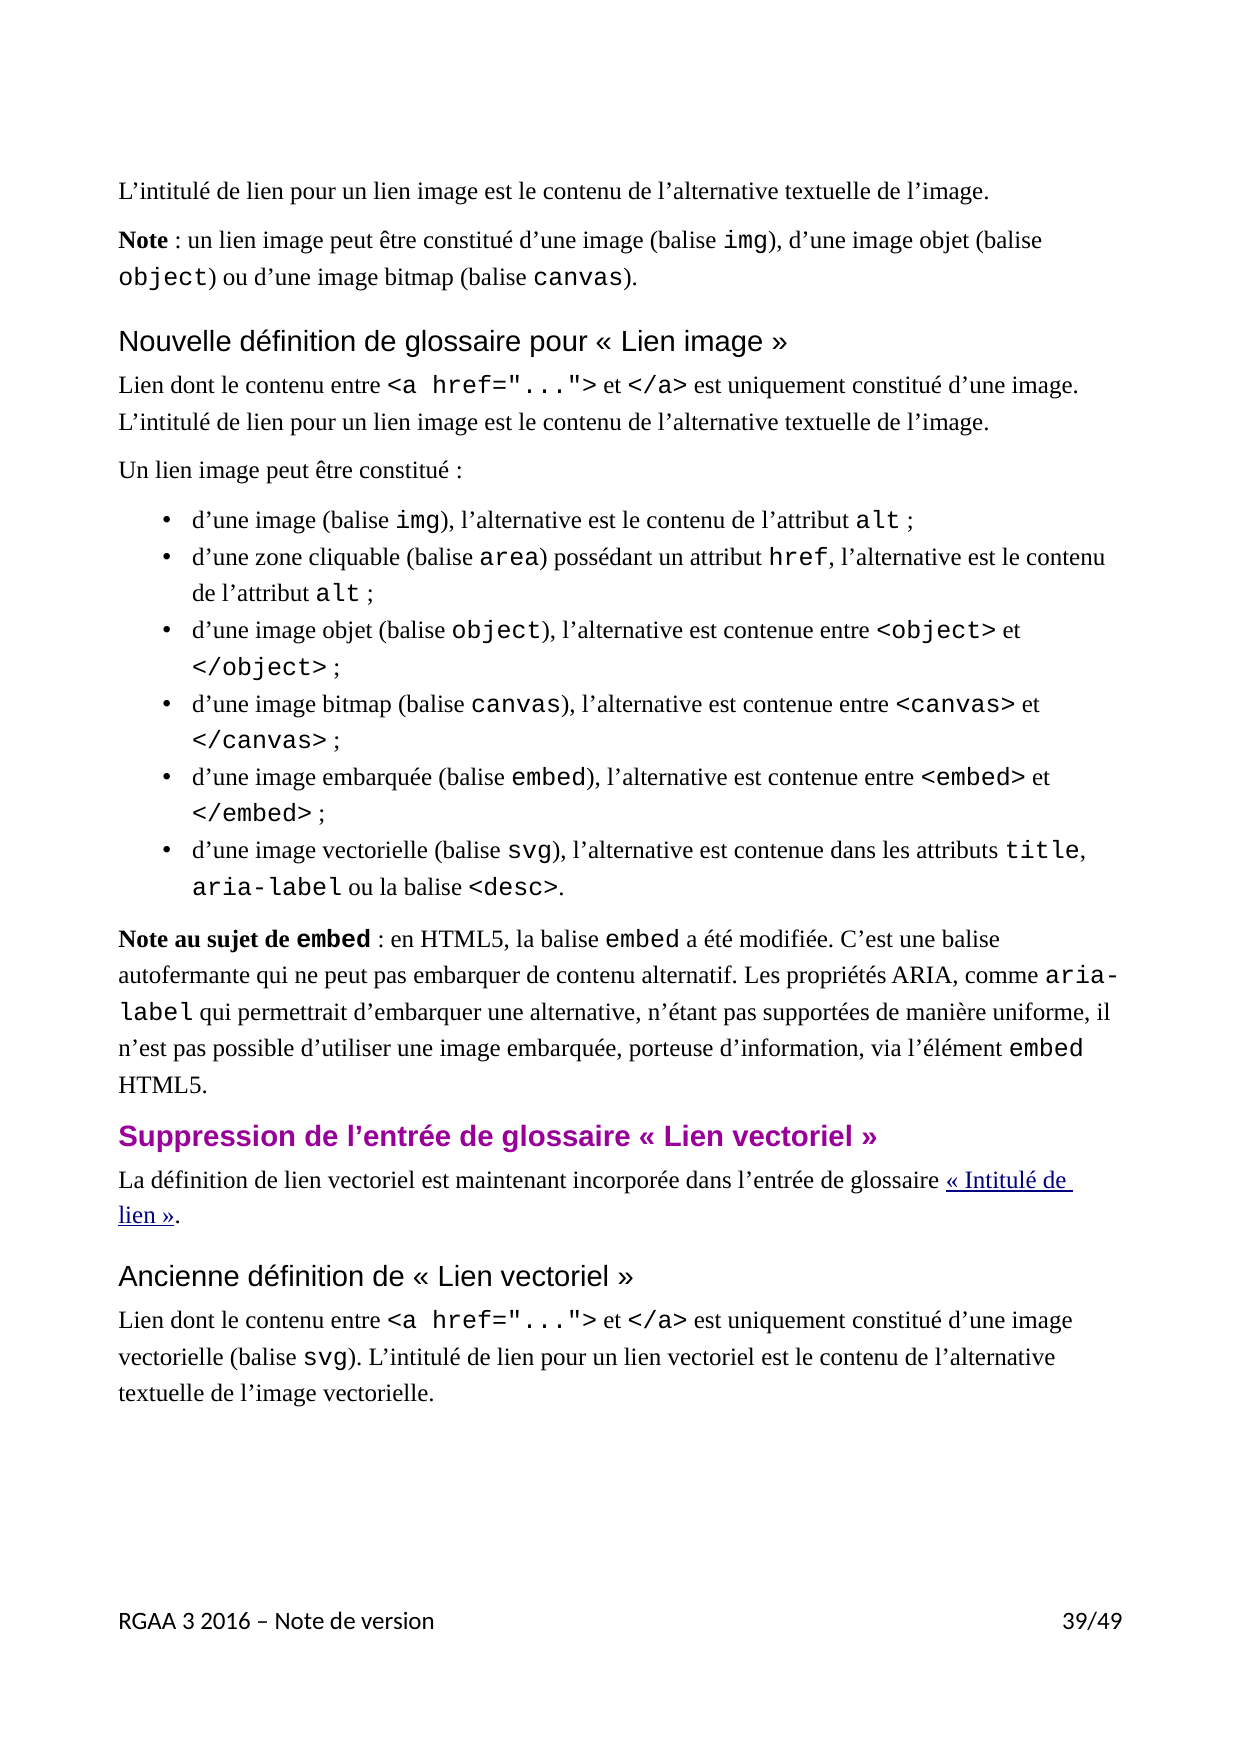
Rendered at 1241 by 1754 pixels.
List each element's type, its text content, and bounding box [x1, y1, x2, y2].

text Note : un lien image peut être constitué d’une image (balise img), d’une image objet (balise object) ou d’une image bitmap (balise canvas). [118, 225, 1122, 293]
list d’une image bitmap (balise canvas), l’alternative est contenue entre <canvas> et </canvas> ; [162, 689, 1122, 756]
subtitle Ancienne définition de « Lien vectoriel » [118, 1259, 1122, 1293]
text La définition de lien vectoriel est maintenant incorporée dans l’entrée de glossaire « Intitulé de lien ». [118, 1165, 1122, 1228]
text Lien dont le contenu entre <a href="..."> et </a> est uniquement constitué d’une image. L’intitulé de lien pour un lien image est le contenu de l’alternative textuelle de l’image. [118, 370, 1122, 435]
subtitle Suppression de l’entrée de glossaire « Lien vectoriel » [118, 1119, 1122, 1153]
list d’une image embarquée (balise embed), l’alternative est contenue entre <embed> et </embed> ; [162, 762, 1122, 829]
text Lien dont le contenu entre <a href="..."> et </a> est uniquement constitué d’une image vectorielle (balise svg). L’intitulé de lien pour un lien vectoriel est le contenu de l’alternative textuelle de l’image vectorielle. [118, 1305, 1122, 1407]
list d’une image vectorielle (balise svg), l’alternative est contenue dans les attributs title, aria-label ou la balise <desc>. [162, 836, 1122, 903]
text Un lien image peut être constitué : [118, 456, 1122, 484]
subtitle Nouvelle définition de glossaire pour « Lien image » [118, 324, 1122, 357]
list d’une zone cliquable (balise area) possédant un attribut href, l’alternative est le contenu de l’attribut alt ; [162, 542, 1122, 609]
text Note au sujet de embed : en HTML5, la balise embed a été modifiée. C’est une balise autofermante qui ne peut pas embarquer de contenu alternatif. Les propriétés ARIA, comme aria-label qui permettrait d’embarquer une alternative, n’étant pas supportées de manière uniforme, il n’est pas possible d’utiliser une image embarquée, porteuse d’information, via l’élément embed HTML5. [118, 924, 1122, 1099]
list d’une image (balise img), l’alternative est le contenu de l’attribut alt ; [162, 505, 1122, 536]
text L’intitulé de lien pour un lien image est le contenu de l’alternative textuelle de l’image. [118, 176, 1122, 205]
list d’une image objet (balise object), l’alternative est contenue entre <object> et </object> ; [162, 615, 1122, 682]
